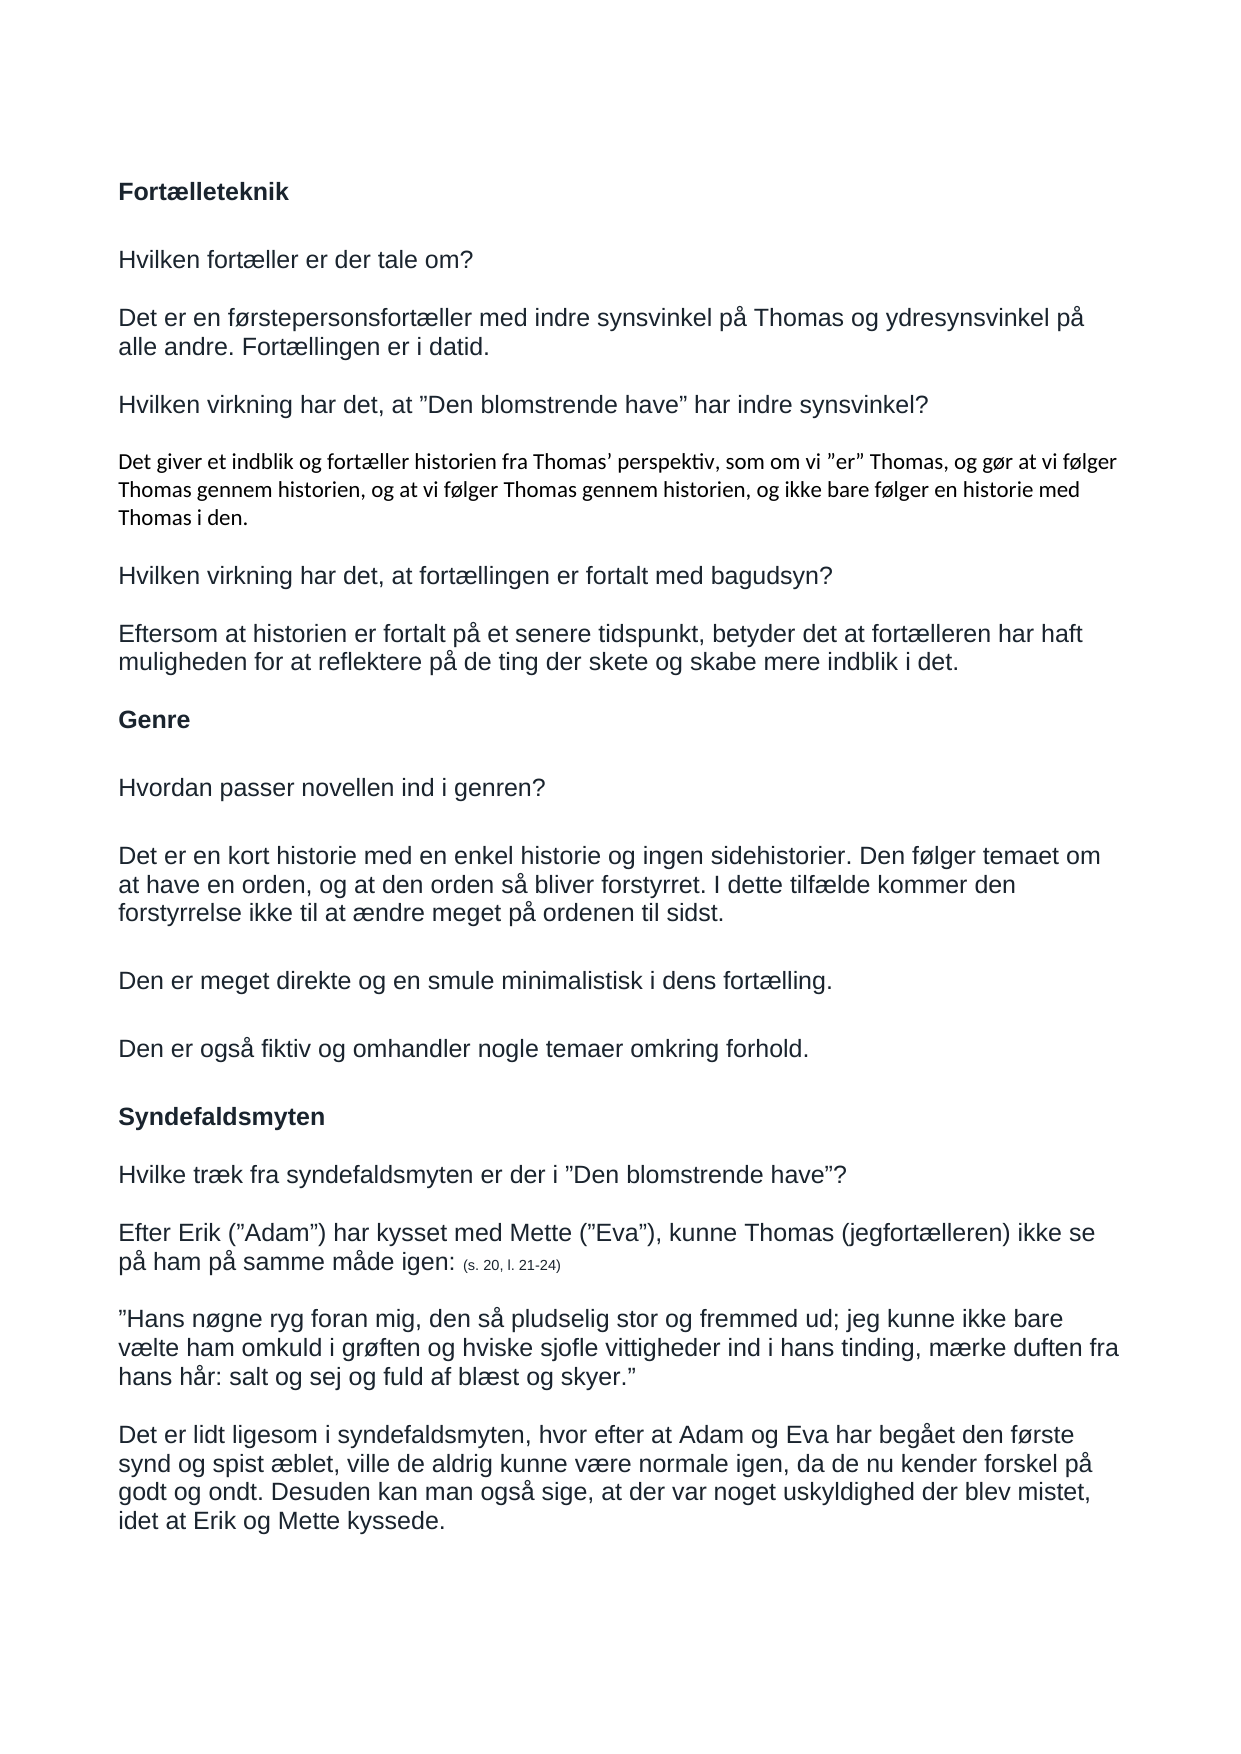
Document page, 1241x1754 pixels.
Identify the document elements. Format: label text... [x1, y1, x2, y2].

text Det er lidt ligesom i syndefaldsmyten, hvor efter at Adam og Eva har begået den første synd og spist æblet, ville de aldrig kunne være normale igen, da de nu kender forskel på godt og ondt. Desuden kan man også sige, at der var noget uskyldighed der blev mistet, idet at Erik og Mette kyssede. [118, 1420, 1122, 1535]
subtitle Den er meget direkte og en smule minimalistisk i dens fortælling. [118, 966, 1122, 995]
text Hvilken fortæller er der tale om? [118, 245, 1122, 274]
text ”Hans nøgne ryg foran mig, den så pludselig stor og fremmed ud; jeg kunne ikke bare vælte ham omkuld i grøften og hviske sjofle vittigheder ind i hans tinding, mærke duften fra hans hår: salt og sej og fuld af blæst og skyer.” [118, 1304, 1122, 1391]
text Eftersom at historien er fortalt på et senere tidspunkt, betyder det at fortælleren har haft muligheden for at reflektere på de ting der skete og skabe mere indblik i det. [118, 619, 1122, 676]
subtitle Den er også fiktiv og omhandler nogle temaer omkring forhold. [118, 1034, 1122, 1063]
text Hvilken virkning har det, at ”Den blomstrende have” har indre synsvinkel? [118, 389, 1122, 418]
subtitle Det er en kort historie med en enkel historie og ingen sidehistorier. Den følger temaet om at have en orden, og at den orden så bliver forstyrret. I dette tilfælde kommer den forstyrrelse ikke til at ændre meget på ordenen til sidst. [118, 841, 1122, 927]
text Det giver et indblik og fortæller historien fra Thomas’ perspektiv, som om vi ”er” Thomas, og gør at vi følger Thomas gennem historien, og at vi følger Thomas gennem historien, og ikke bare følger en historie med Thomas i den. [118, 447, 1122, 532]
text Hvilken virkning har det, at fortællingen er fortalt med bagudsyn? [118, 561, 1122, 589]
text Det er en førstepersonsfortæller med indre synsvinkel på Thomas og ydresynsvinkel på alle andre. Fortællingen er i datid. [118, 303, 1122, 360]
text Efter Erik (”Adam”) har kysset med Mette (”Eva”), kunne Thomas (jegfortælleren) ikke se på ham på samme måde igen: (s. 20, l. 21-24) [118, 1218, 1122, 1275]
subtitle Hvordan passer novellen ind i genren? [118, 773, 1122, 802]
subtitle Genre [118, 705, 1122, 734]
text Syndefaldsmyten [118, 1102, 1122, 1131]
text Hvilke træk fra syndefaldsmyten er der i ”Den blomstrende have”? [118, 1160, 1122, 1188]
subtitle Fortælleteknik [118, 177, 1122, 206]
